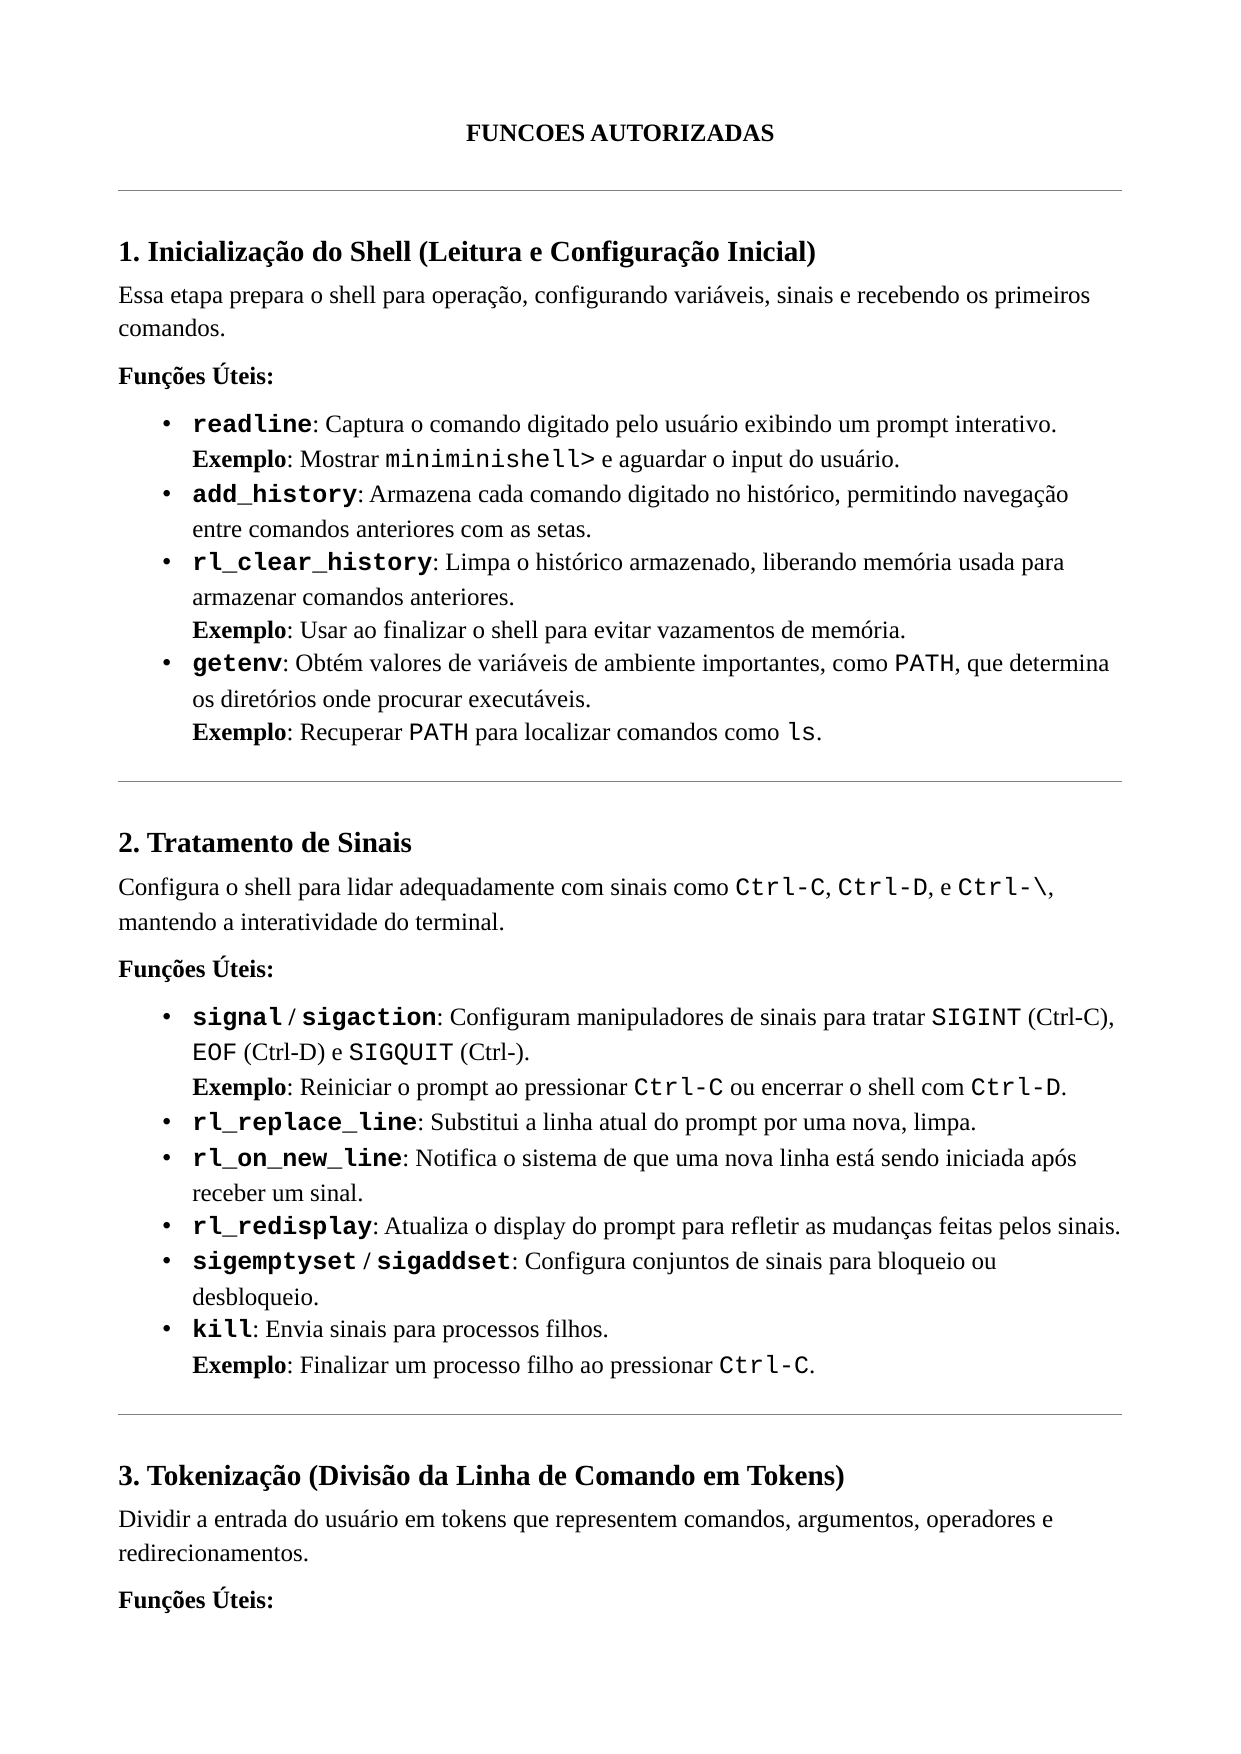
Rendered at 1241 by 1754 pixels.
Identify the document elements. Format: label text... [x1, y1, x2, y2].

text Funções Úteis: [118, 361, 1122, 390]
text Funções Úteis: [118, 954, 1122, 983]
list readline: Captura o comando digitado pelo usuário exibindo um prompt interativo. Exemplo: Mostrar miniminishell> e aguardar o input do usuário. [162, 409, 1122, 475]
subtitle 3. Tokenização (Divisão da Linha de Comando em Tokens) [118, 1458, 1122, 1492]
list add_history: Armazena cada comando digitado no histórico, permitindo navegação entre comandos anteriores com as setas. [162, 479, 1122, 543]
text FUNCOES AUTORIZADAS [118, 118, 1122, 147]
list rl_clear_history: Limpa o histórico armazenado, liberando memória usada para armazenar comandos anteriores. Exemplo: Usar ao finalizar o shell para evitar vazamentos de memória. [162, 547, 1122, 644]
list signal / sigaction: Configuram manipuladores de sinais para tratar SIGINT (Ctrl-C), EOF (Ctrl-D) e SIGQUIT (Ctrl-). Exemplo: Reiniciar o prompt ao pressionar Ctrl-C ou encerrar o shell com Ctrl-D. [162, 1002, 1122, 1103]
text Configura o shell para lidar adequadamente com sinais como Ctrl-C, Ctrl-D, e Ctrl-\, mantendo a interatividade do terminal. [118, 872, 1122, 935]
list getenv: Obtém valores de variáveis de ambiente importantes, como PATH, que determina os diretórios onde procurar executáveis. Exemplo: Recuperar PATH para localizar comandos como ls. [162, 648, 1122, 747]
list rl_on_new_line: Notifica o sistema de que uma nova linha está sendo iniciada após receber um sinal. [162, 1143, 1122, 1207]
list rl_redisplay: Atualiza o display do prompt para refletir as mudanças feitas pelos sinais. [162, 1211, 1122, 1242]
text Dividir a entrada do usuário em tokens que representem comandos, argumentos, operadores e redirecionamentos. [118, 1504, 1122, 1566]
text Essa etapa prepara o shell para operação, configurando variáveis, sinais e recebendo os primeiros comandos. [118, 281, 1122, 342]
subtitle 2. Tratamento de Sinais [118, 826, 1122, 859]
list rl_replace_line: Substitui a linha atual do prompt por uma nova, limpa. [162, 1107, 1122, 1138]
list sigemptyset / sigaddset: Configura conjuntos de sinais para bloqueio ou desbloqueio. [162, 1246, 1122, 1310]
subtitle 1. Inicialização do Shell (Leitura e Configuração Inicial) [118, 234, 1122, 268]
text Funções Úteis: [118, 1585, 1122, 1614]
list kill: Envia sinais para processos filhos. Exemplo: Finalizar um processo filho ao pressionar Ctrl-C. [162, 1314, 1122, 1381]
